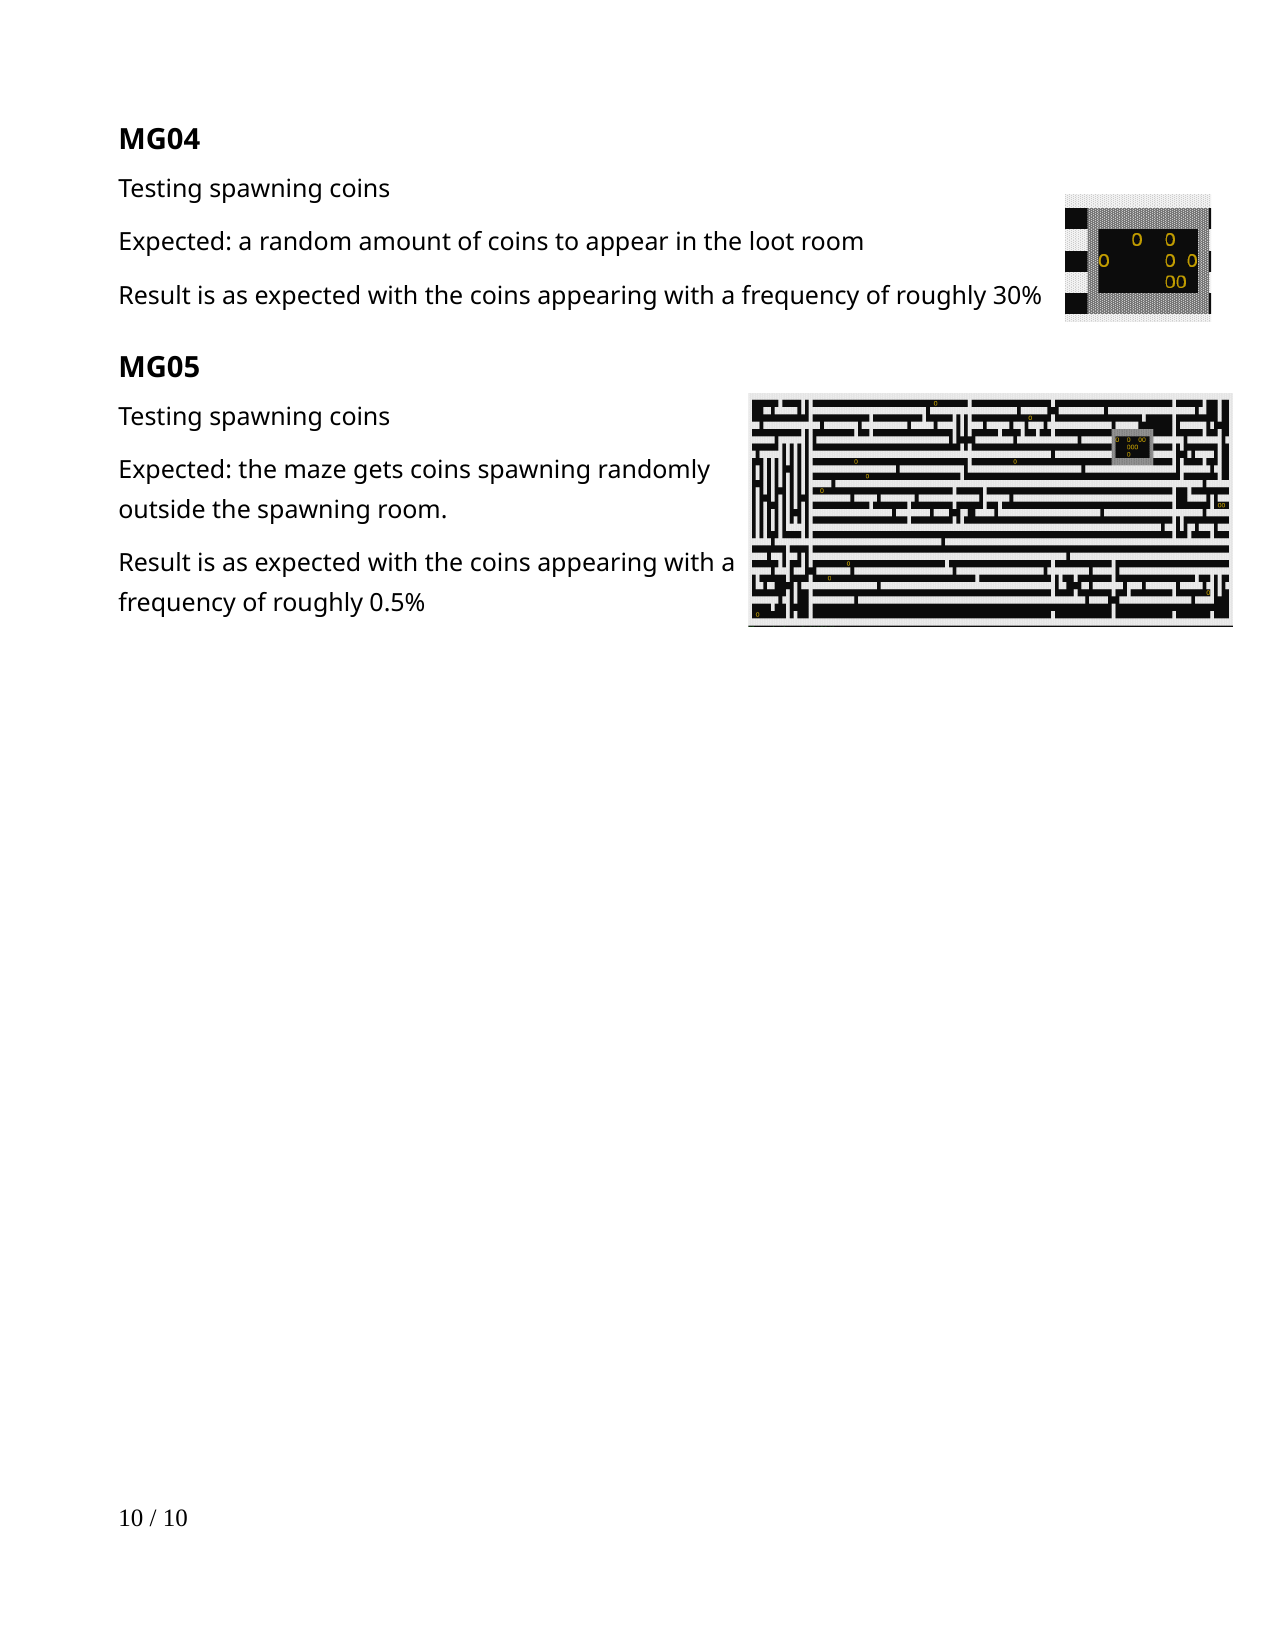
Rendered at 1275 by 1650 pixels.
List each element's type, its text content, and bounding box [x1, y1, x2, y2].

text Testing spawning coins [118, 170, 1157, 204]
picture [1065, 194, 1212, 322]
text Testing spawning coins [118, 398, 748, 432]
text Expected: the maze gets coins spawning randomly outside the spawning room. [118, 452, 748, 525]
subtitle MG04 [118, 118, 1157, 158]
text Result is as expected with the coins appearing with a frequency of roughly 30% [118, 278, 1065, 312]
text Expected: a random amount of coins to appear in the loot room [118, 224, 1065, 258]
picture [748, 393, 1233, 627]
subtitle MG05 [118, 346, 1157, 386]
text Result is as expected with the coins appearing with a frequency of roughly 0.5% [118, 545, 748, 618]
